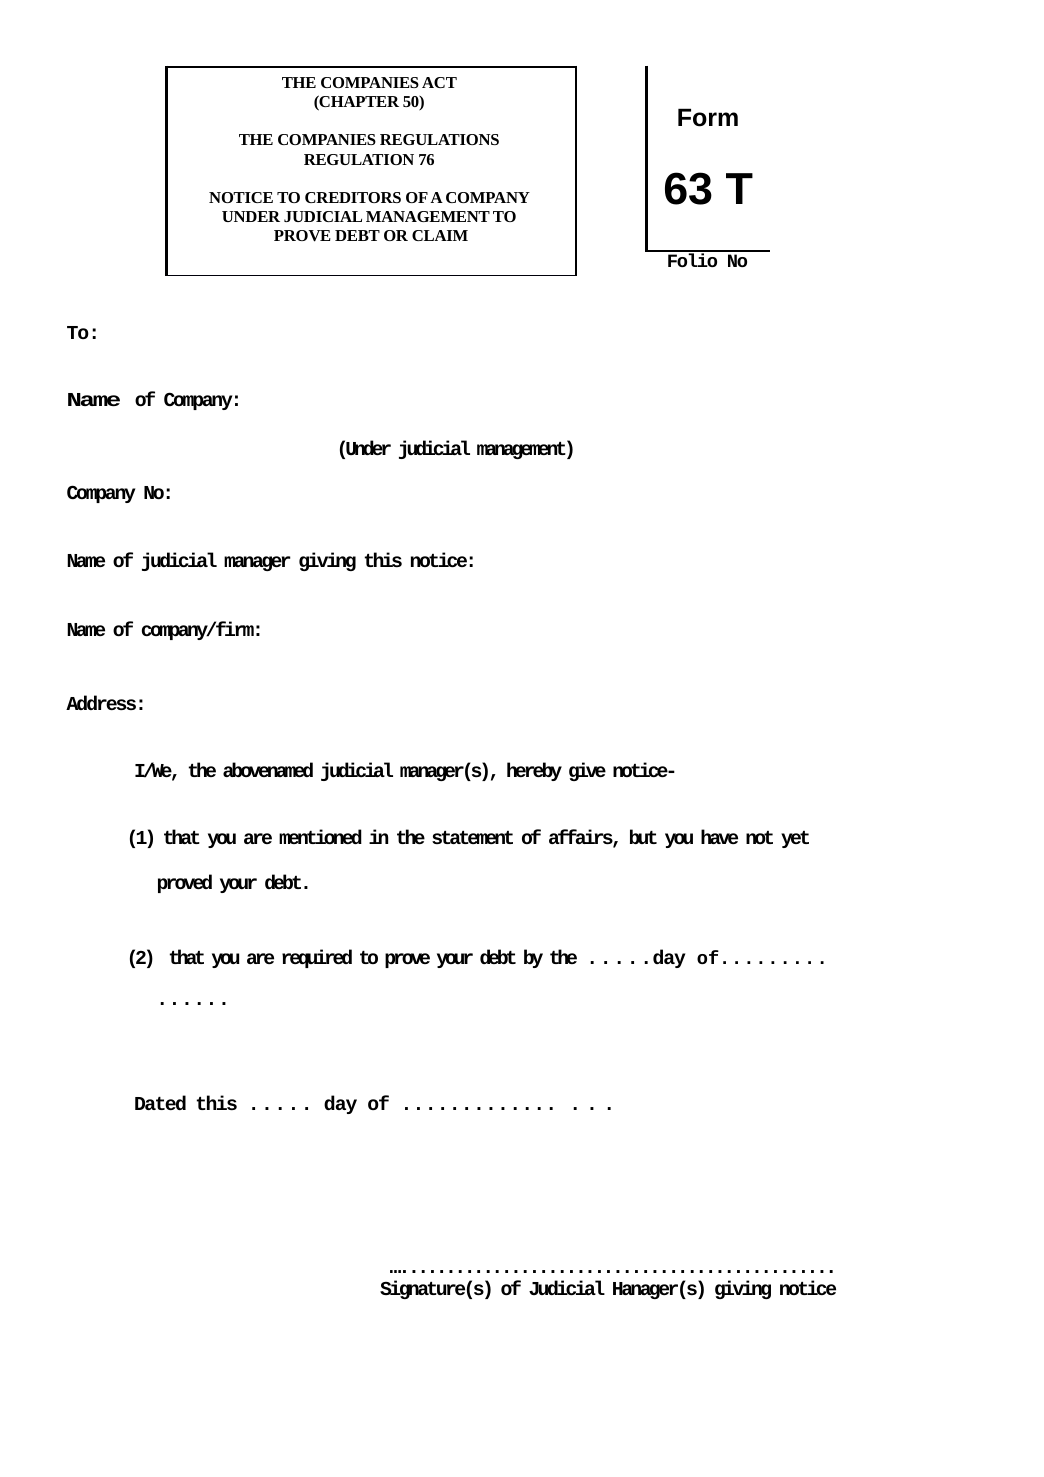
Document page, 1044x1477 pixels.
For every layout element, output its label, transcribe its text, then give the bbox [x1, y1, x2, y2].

table_cell Folio No [646, 252, 769, 275]
text (Under judicial management) [336, 439, 839, 461]
text (1) that you are mentioned in the statement of affairs, but you have not yet proved your debt. [126, 828, 839, 895]
text Dated this day of [134, 1093, 839, 1116]
text Name of judicial manager giving this notice: [66, 551, 839, 573]
table_header THE COMPANIES ACT (CHAPTER 50) THE COMPANIES REGULATIONS REGULATION 76 NOTICE TO CREDITORS OF A COMPANY UNDER JUDICIAL MANAGEMENT TO PROVE DEBT OR CLAIM [168, 68, 575, 250]
table_header [577, 66, 645, 250]
text Name of company/firm: [66, 620, 839, 642]
table_cell [168, 250, 575, 275]
text Address: [66, 693, 839, 716]
text Company No: <o.uen> [66, 483, 839, 506]
text To: Name of Company:<o.name> [66, 323, 839, 412]
text …............................................... [66, 1257, 839, 1279]
text I/We, the abovenamed judicial manager(s), hereby give notice- [134, 761, 839, 783]
text (2) that you are required to prove your debt by the day of [126, 947, 839, 971]
table_header Form 63 T [648, 66, 769, 250]
text Signature(s) of Judicial Hanager(s) giving notice [66, 1279, 839, 1302]
table_cell [577, 250, 646, 275]
